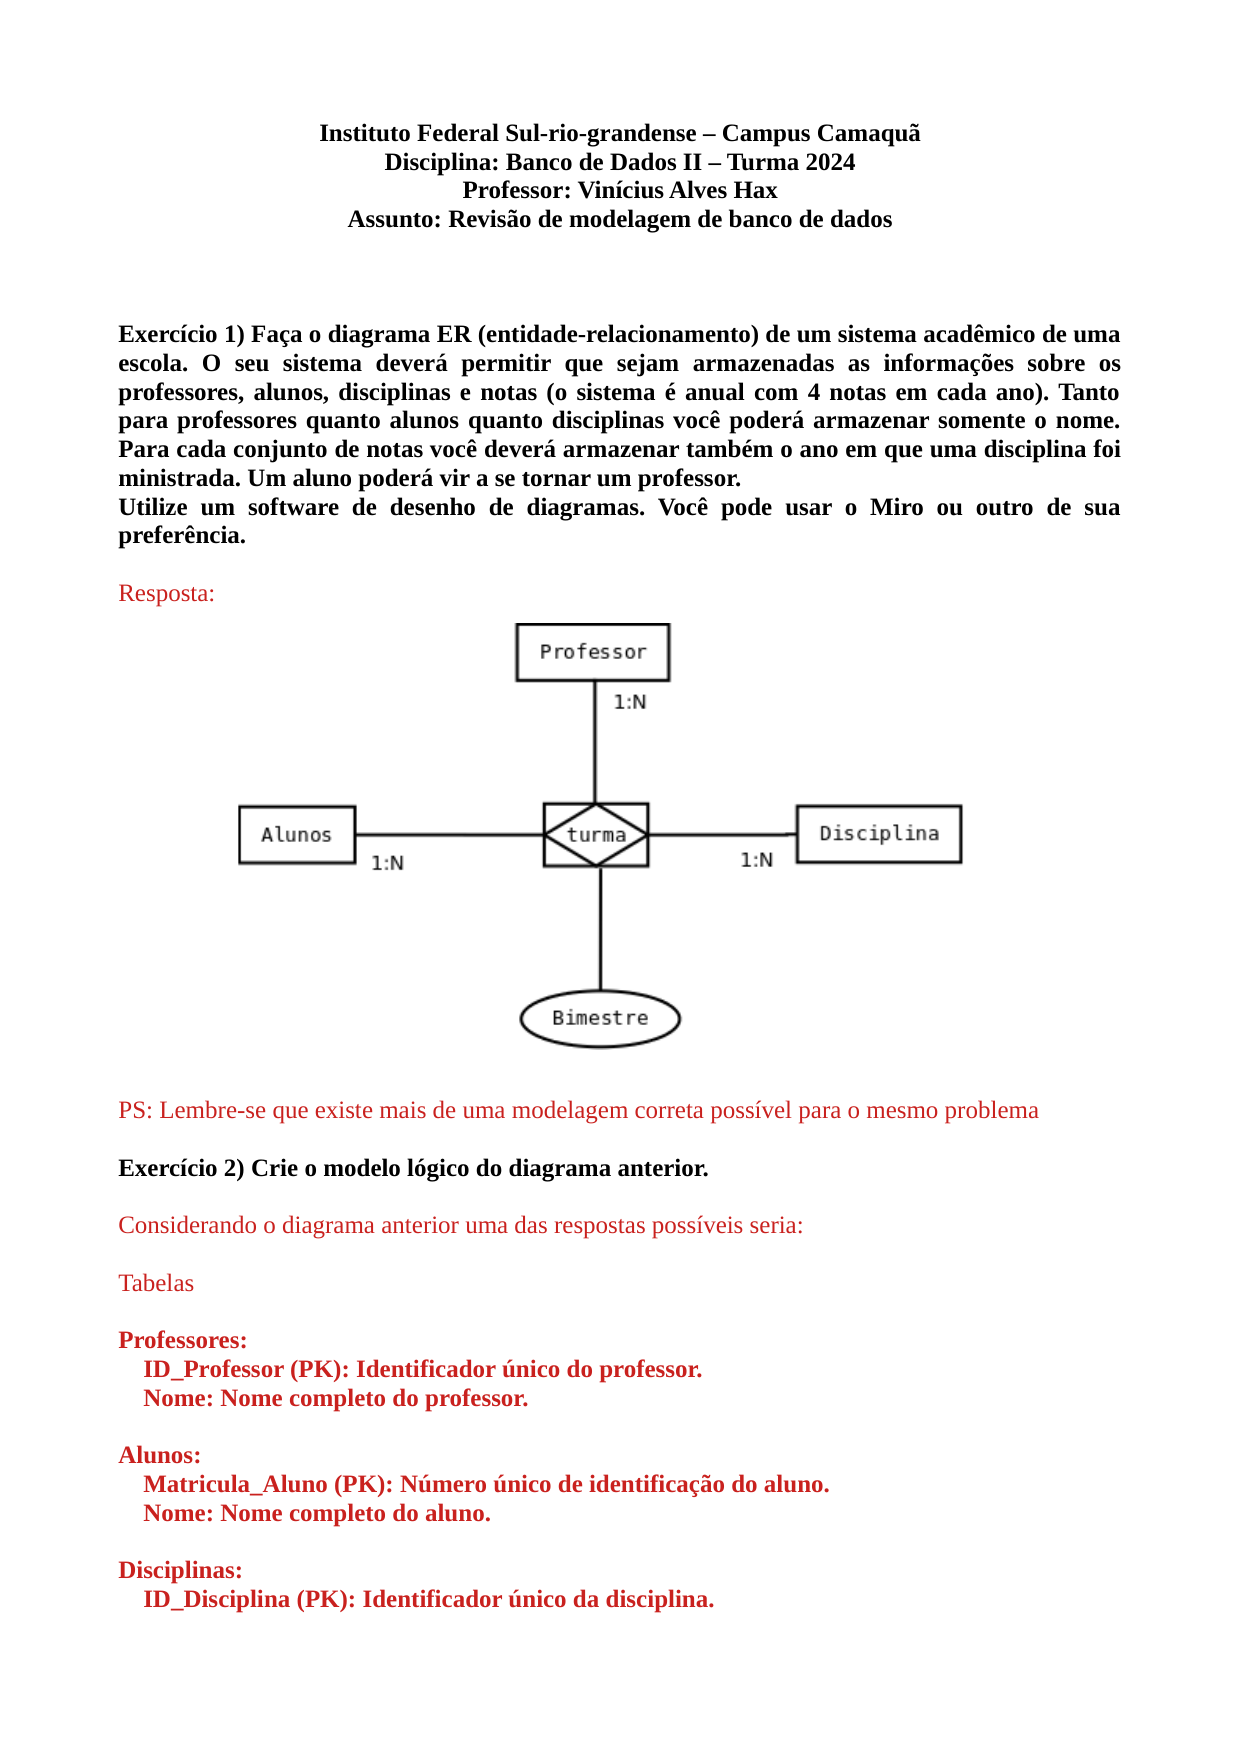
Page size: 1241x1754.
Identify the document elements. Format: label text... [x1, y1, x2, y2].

text Alunos: [118, 1441, 1122, 1469]
text Nome: Nome completo do professor. [118, 1383, 1122, 1412]
picture [238, 623, 964, 1050]
text Matricula_Aluno (PK): Número único de identificação do aluno. [118, 1469, 1122, 1498]
text Exercício 2) Crie o modelo lógico do diagrama anterior. [118, 1153, 1122, 1182]
text Professor: Vinícius Alves Hax [118, 176, 1122, 204]
text Resposta: [118, 578, 1122, 607]
text ID_Disciplina (PK): Identificador único da disciplina. [118, 1584, 1122, 1613]
text Disciplinas: [118, 1556, 1122, 1584]
text Professores: [118, 1326, 1122, 1354]
text Utilize um software de desenho de diagramas. Você pode usar o Miro ou outro de sua preferência. [118, 492, 1122, 549]
text PS: Lembre-se que existe mais de uma modelagem correta possível para o mesmo problema [118, 1096, 1122, 1124]
text ID_Professor (PK): Identificador único do professor. [118, 1354, 1122, 1383]
text Nome: Nome completo do aluno. [118, 1498, 1122, 1527]
text Instituto Federal Sul-rio-grandense – Campus Camaquã [118, 118, 1122, 147]
text Disciplina: Banco de Dados II – Turma 2024 [118, 147, 1122, 176]
text Considerando o diagrama anterior uma das respostas possíveis seria: [118, 1211, 1122, 1239]
text Tabelas [118, 1268, 1122, 1297]
text Exercício 1) Faça o diagrama ER (entidade-relacionamento) de um sistema acadêmico de uma escola. O seu sistema deverá permitir que sejam armazenadas as informações sobre os professores, alunos, disciplinas e notas (o sistema é anual com 4 notas em cada ano). Tanto para professores quanto alunos quanto disciplinas você poderá armazenar somente o nome. Para cada conjunto de notas você deverá armazenar também o ano em que uma disciplina foi ministrada. Um aluno poderá vir a se tornar um professor. [118, 319, 1122, 492]
text Assunto: Revisão de modelagem de banco de dados [118, 204, 1122, 233]
